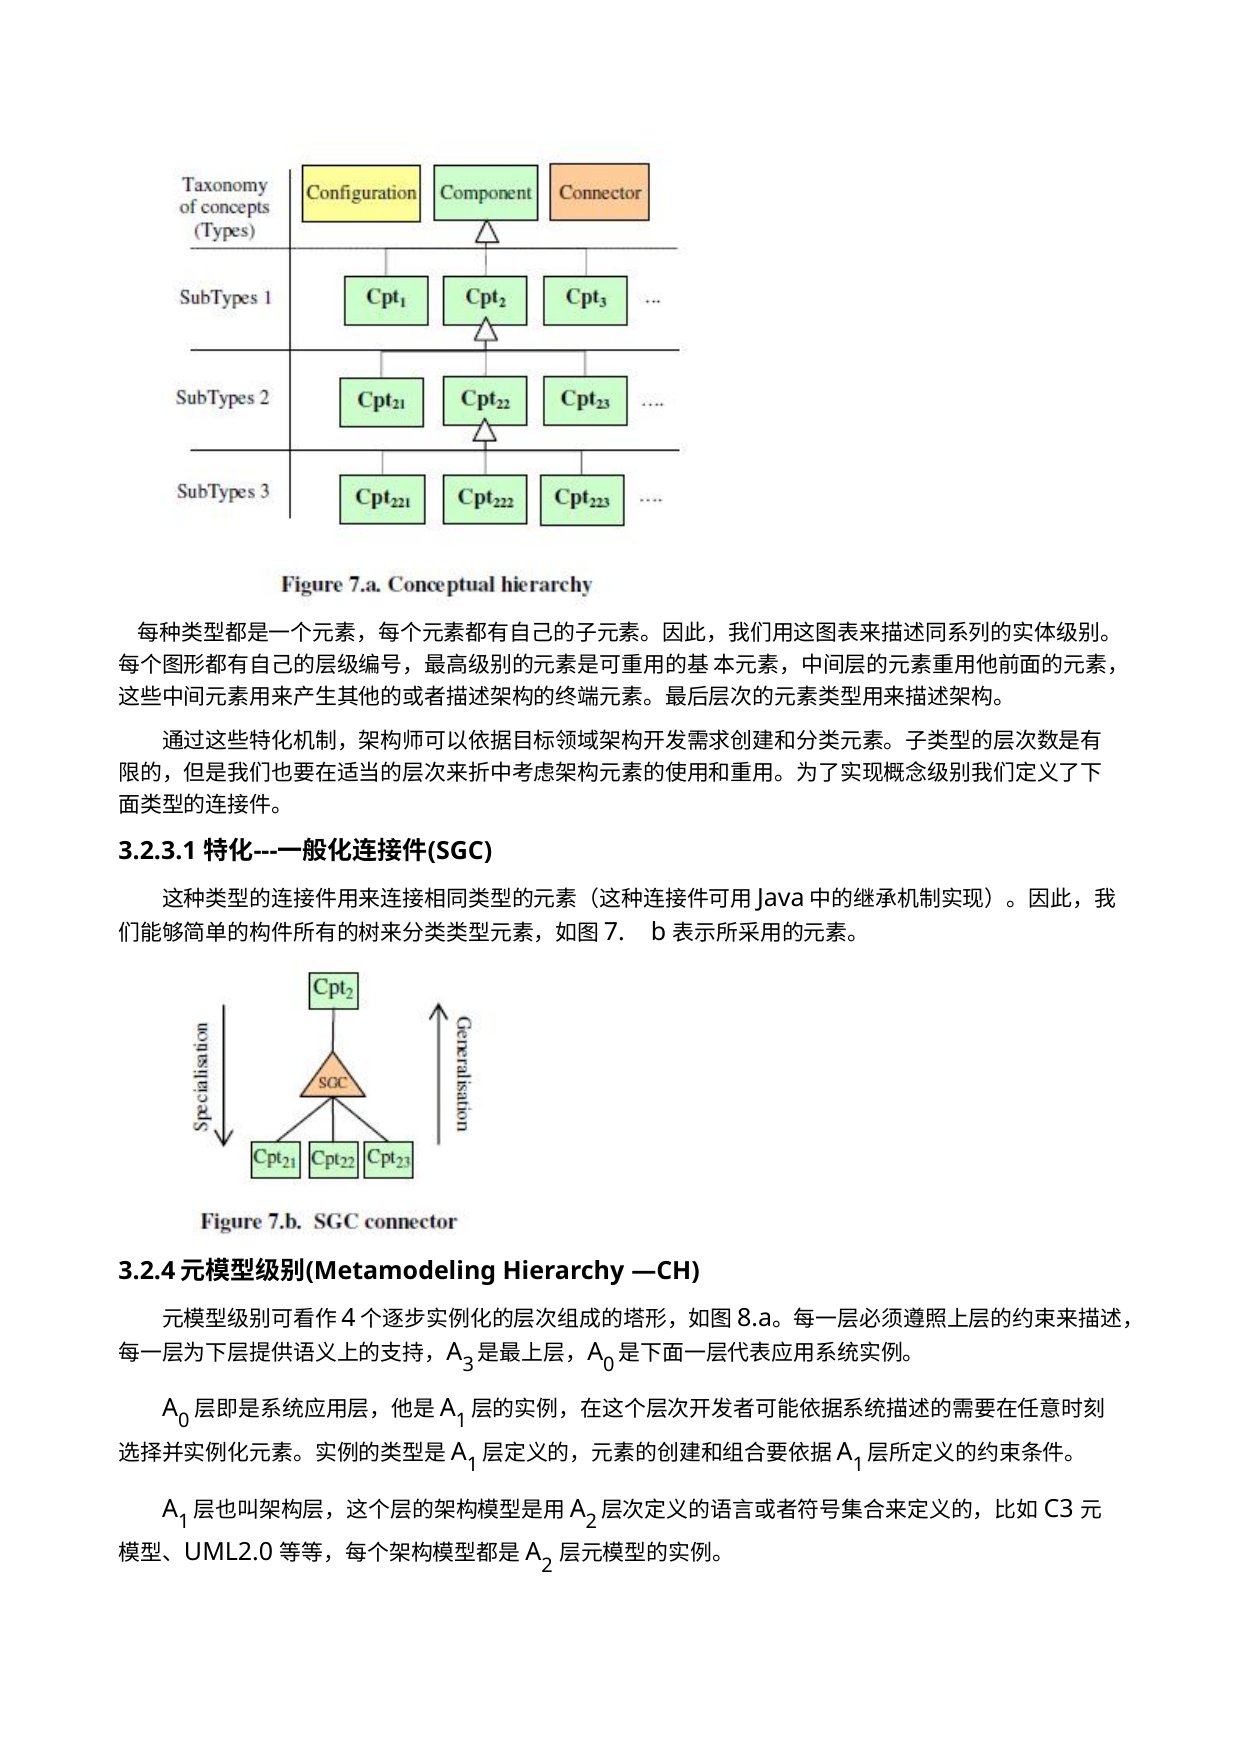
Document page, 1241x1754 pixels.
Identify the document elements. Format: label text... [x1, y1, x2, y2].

text 这种类型的连接件用来连接相同类型的元素（这种连接件可用Java中的继承机制实现）。因此，我们能够简单的构件所有的树来分类类型元素，如图7. b 表示所采用的元素。 [118, 879, 1122, 948]
text A1层也叫架构层，这个层的架构模型是用A2层次定义的语言或者符号集合来定义的，比如 C3 元模型、UML2.0 等等，每个架构模型都是 A2 层元模型的实例。 [118, 1490, 1122, 1578]
picture [161, 118, 708, 614]
text 3.2.4元模型级别(Metamodeling Hierarchy —CH) [118, 960, 1122, 1287]
text 每种类型都是一个元素，每个元素都有自己的子元素。因此，我们用这图表来描述同系列的实体级别。每个图形都有自己的层级编号，最高级别的元素是可重用的基 本元素，中间层的元素重用他前面的元素，这些中间元素用来产生其他的或者描述架构的终端元素。最后层次的元素类型用来描述架构。 [118, 118, 1122, 711]
text 通过这些特化机制，架构师可以依据目标领域架构开发需求创建和分类元素。子类型的层次数是有限的，但是我们也要在适当的层次来折中考虑架构元素的使用和重用。为了实现概念级别我们定义了下面类型的连接件。 [118, 723, 1122, 818]
text 元模型级别可看作4个逐步实例化的层次组成的塔形，如图8.a。每一层必须遵照上层的约束来描述，每一层为下层提供语义上的支持，A3是最上层，A0是下面一层代表应用系统实例。 [118, 1299, 1122, 1377]
picture [118, 960, 561, 1251]
text 3.2.3.1 特化---一般化连接件(SGC) [118, 831, 1122, 867]
text A0 层即是系统应用层，他是A1层的实例，在这个层次开发者可能依据系统描述的需要在任意时刻选择并实例化元素。实例的类型是A1层定义的，元素的创建和组合要依据A1层所定义的约束条件。 [118, 1390, 1122, 1478]
